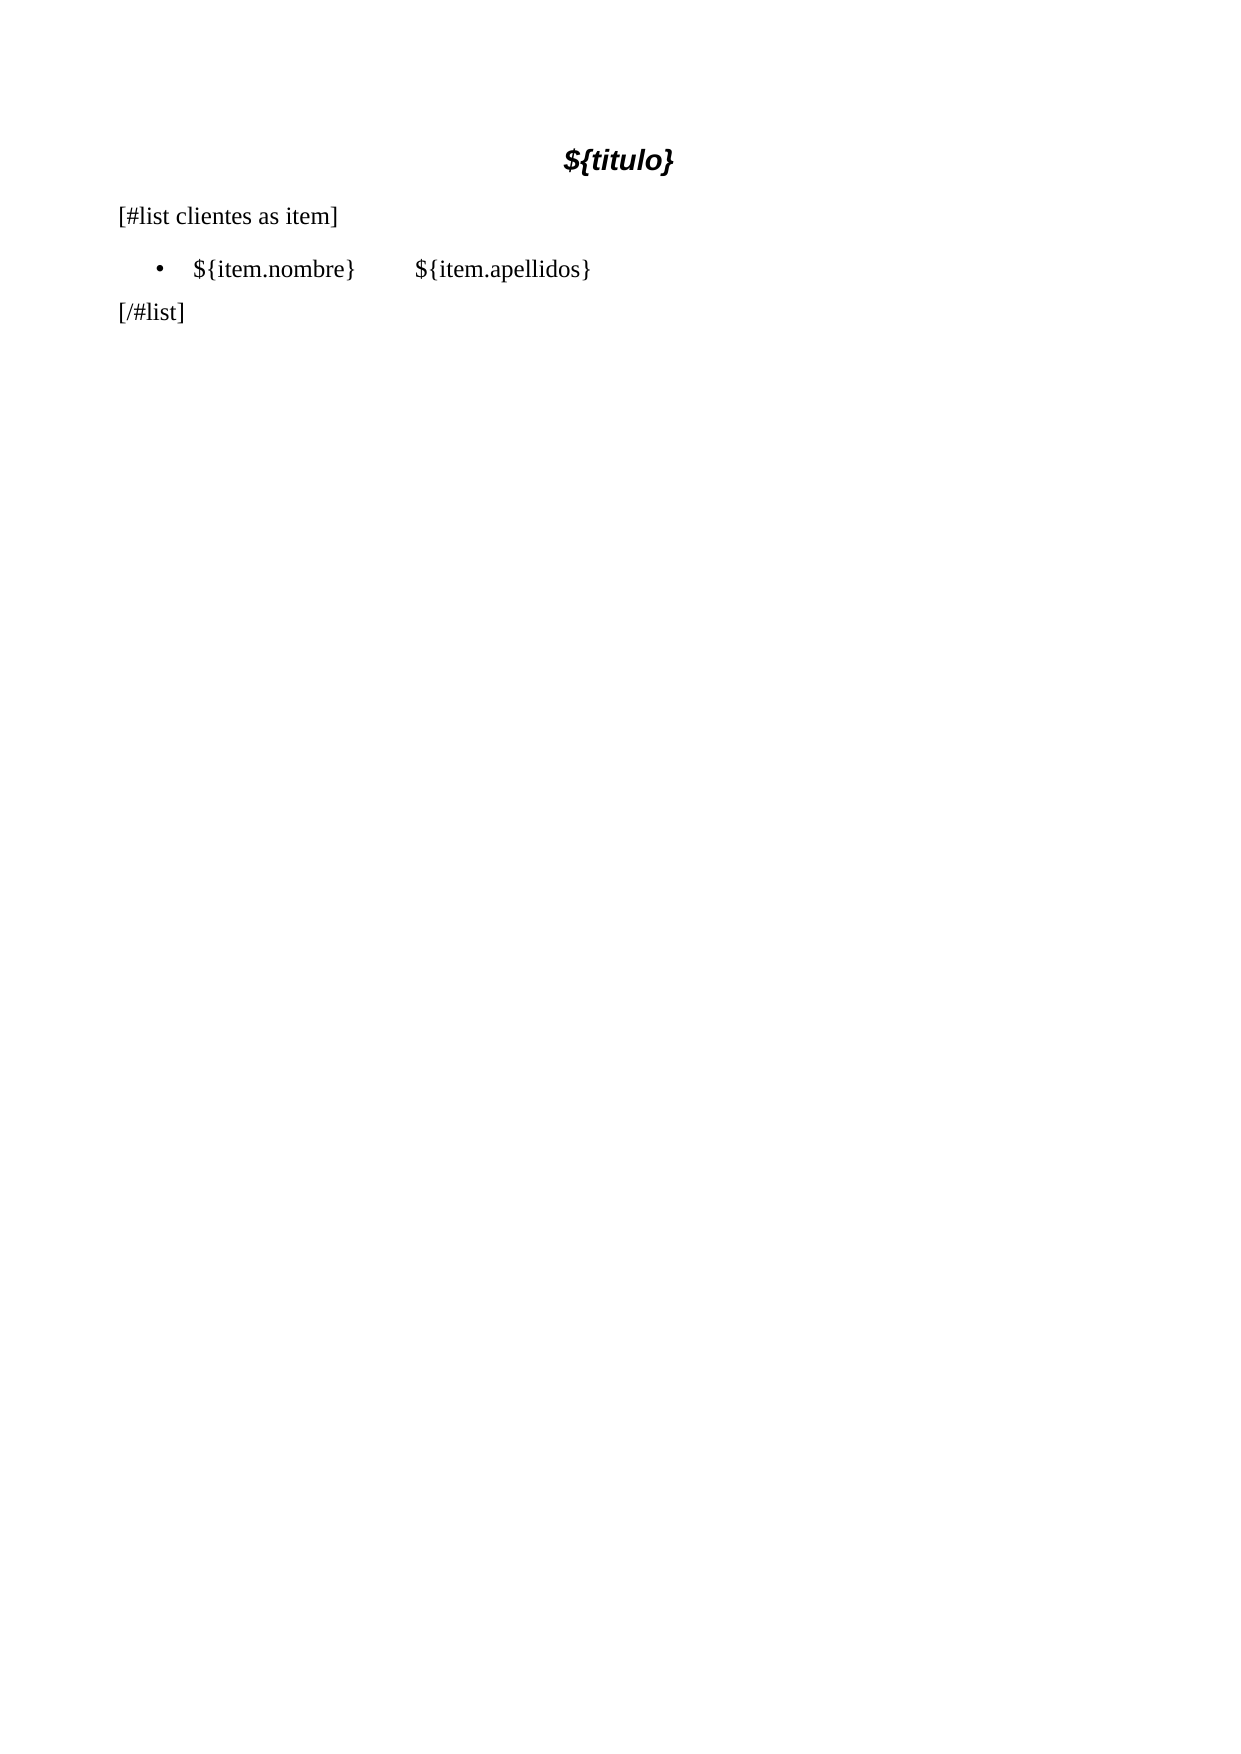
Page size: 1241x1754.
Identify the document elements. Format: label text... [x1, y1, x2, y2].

subtitle ${titulo} [118, 143, 1122, 177]
text [#list clientes as item] [118, 201, 1122, 230]
text [/#list] [118, 297, 1122, 326]
list ${item.nombre} ${item.apellidos} [156, 254, 1122, 283]
